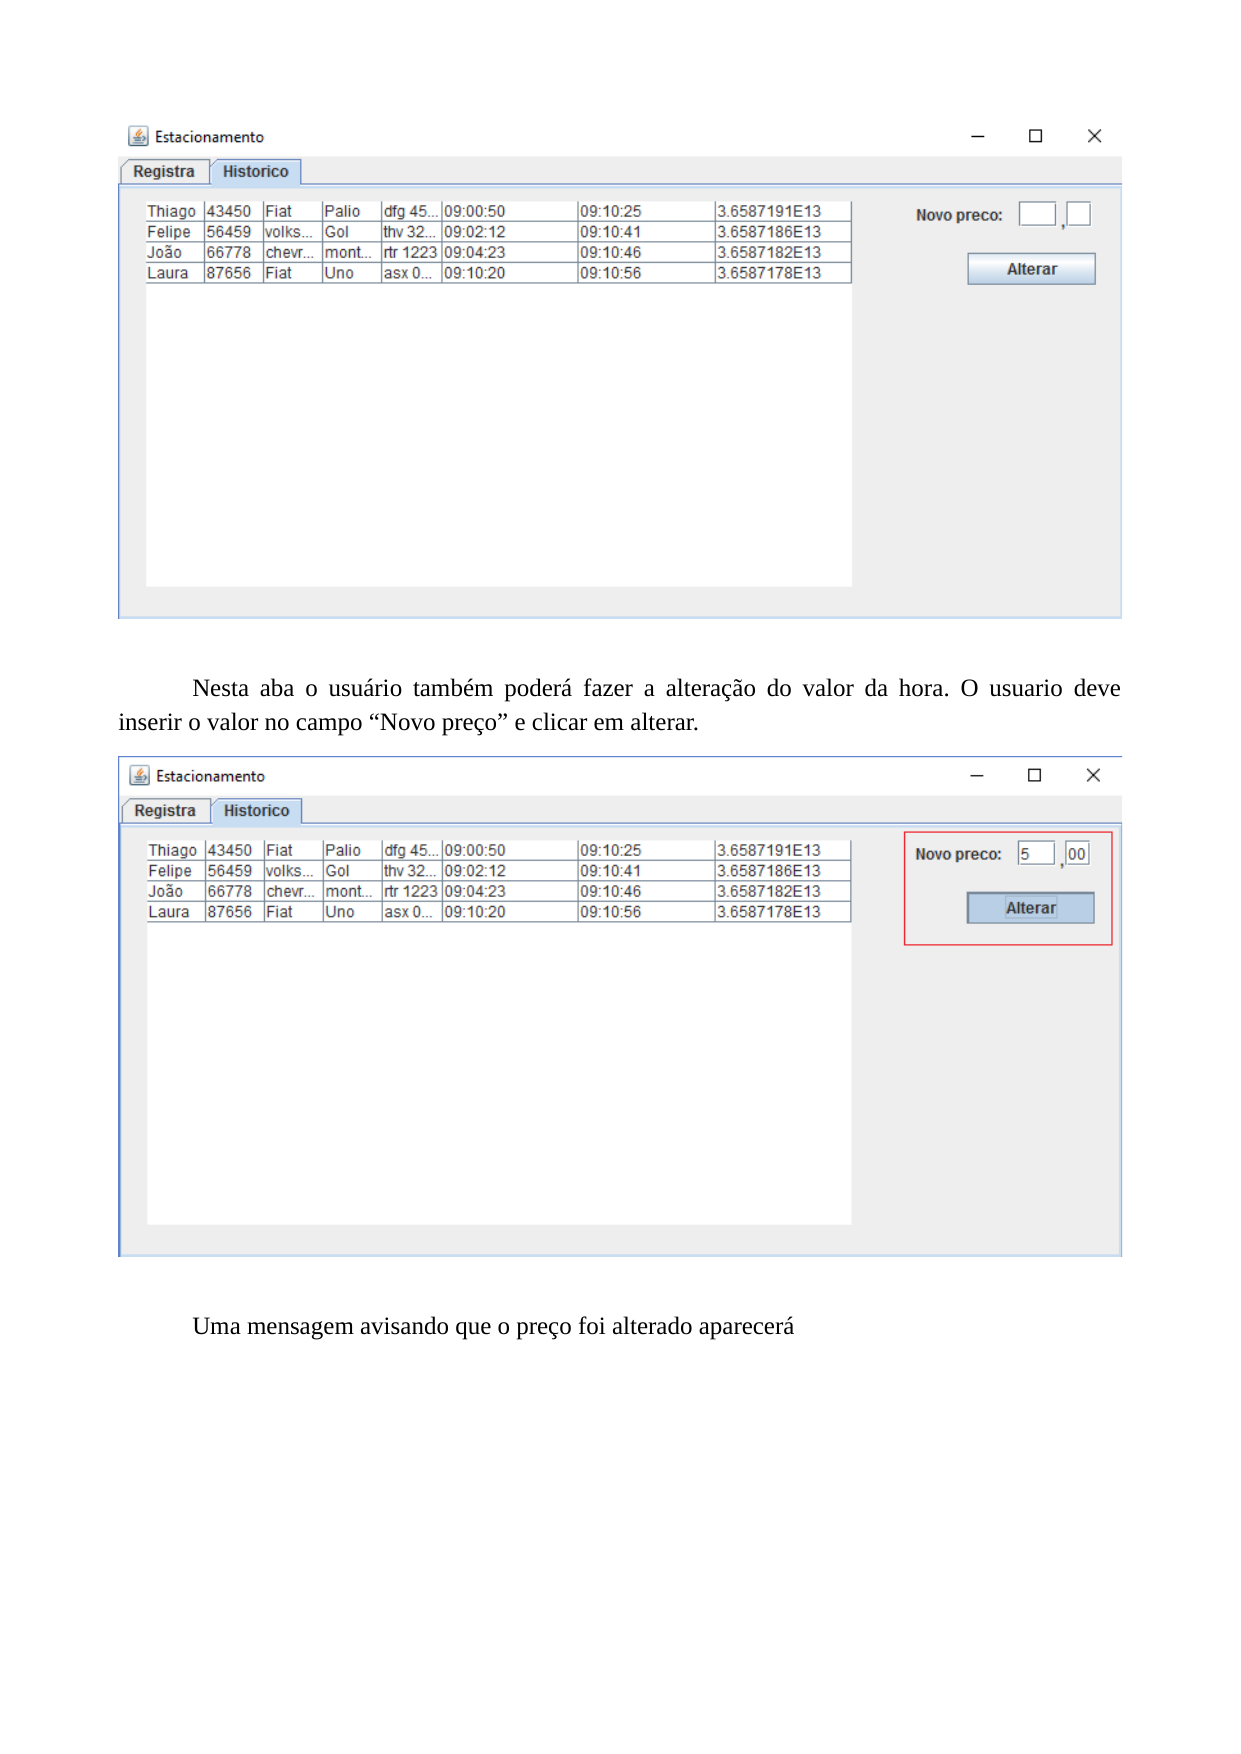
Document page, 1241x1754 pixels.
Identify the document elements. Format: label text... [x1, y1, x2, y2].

text Nesta aba o usuário também poderá fazer a alteração do valor da hora. O usuario deve inserir o valor no campo “Novo preço” e clicar em alterar. [118, 673, 1122, 736]
picture [118, 756, 1123, 1257]
text Uma mensagem avisando que o preço foi alterado aparecerá [118, 1311, 1122, 1340]
picture [118, 118, 1123, 619]
